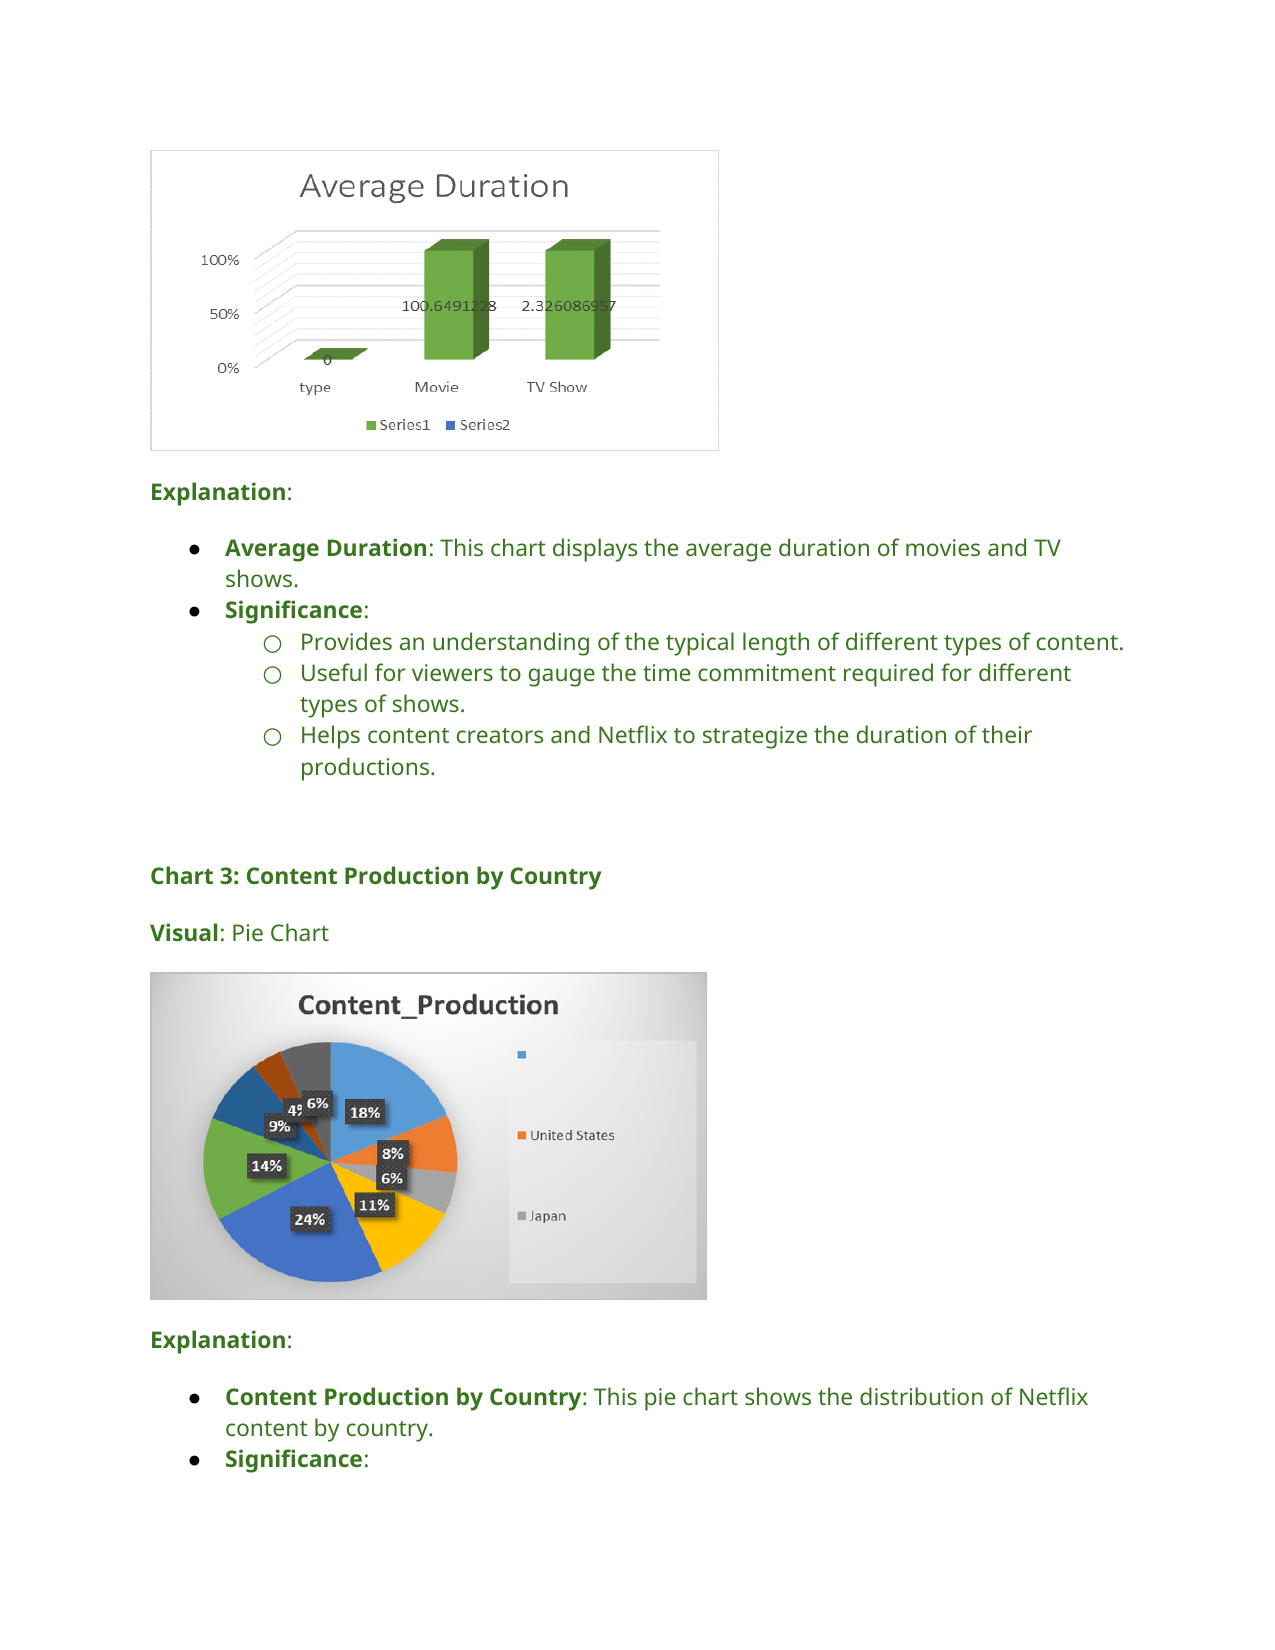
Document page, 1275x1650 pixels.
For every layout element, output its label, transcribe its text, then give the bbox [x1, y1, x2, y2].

list Significance: [187, 1443, 1125, 1474]
text Visual: Pie Chart [150, 916, 1125, 948]
text Explanation: [150, 476, 1125, 507]
list Useful for viewers to gauge the time commitment required for different types of shows. [262, 657, 1125, 719]
list Helps content creators and Netflix to strategize the duration of their productions. [262, 719, 1125, 782]
list Significance: [187, 594, 1125, 626]
list Provides an understanding of the typical length of different types of content. [262, 626, 1125, 657]
list Content Production by Country: This pie chart shows the distribution of Netflix content by country. [187, 1381, 1125, 1443]
subtitle Chart 3: Content Production by Country [150, 860, 1125, 891]
list Average Duration: This chart displays the average duration of movies and TV shows. [187, 532, 1125, 594]
picture [150, 972, 707, 1300]
text Explanation: [150, 1324, 1125, 1356]
picture [150, 150, 719, 451]
